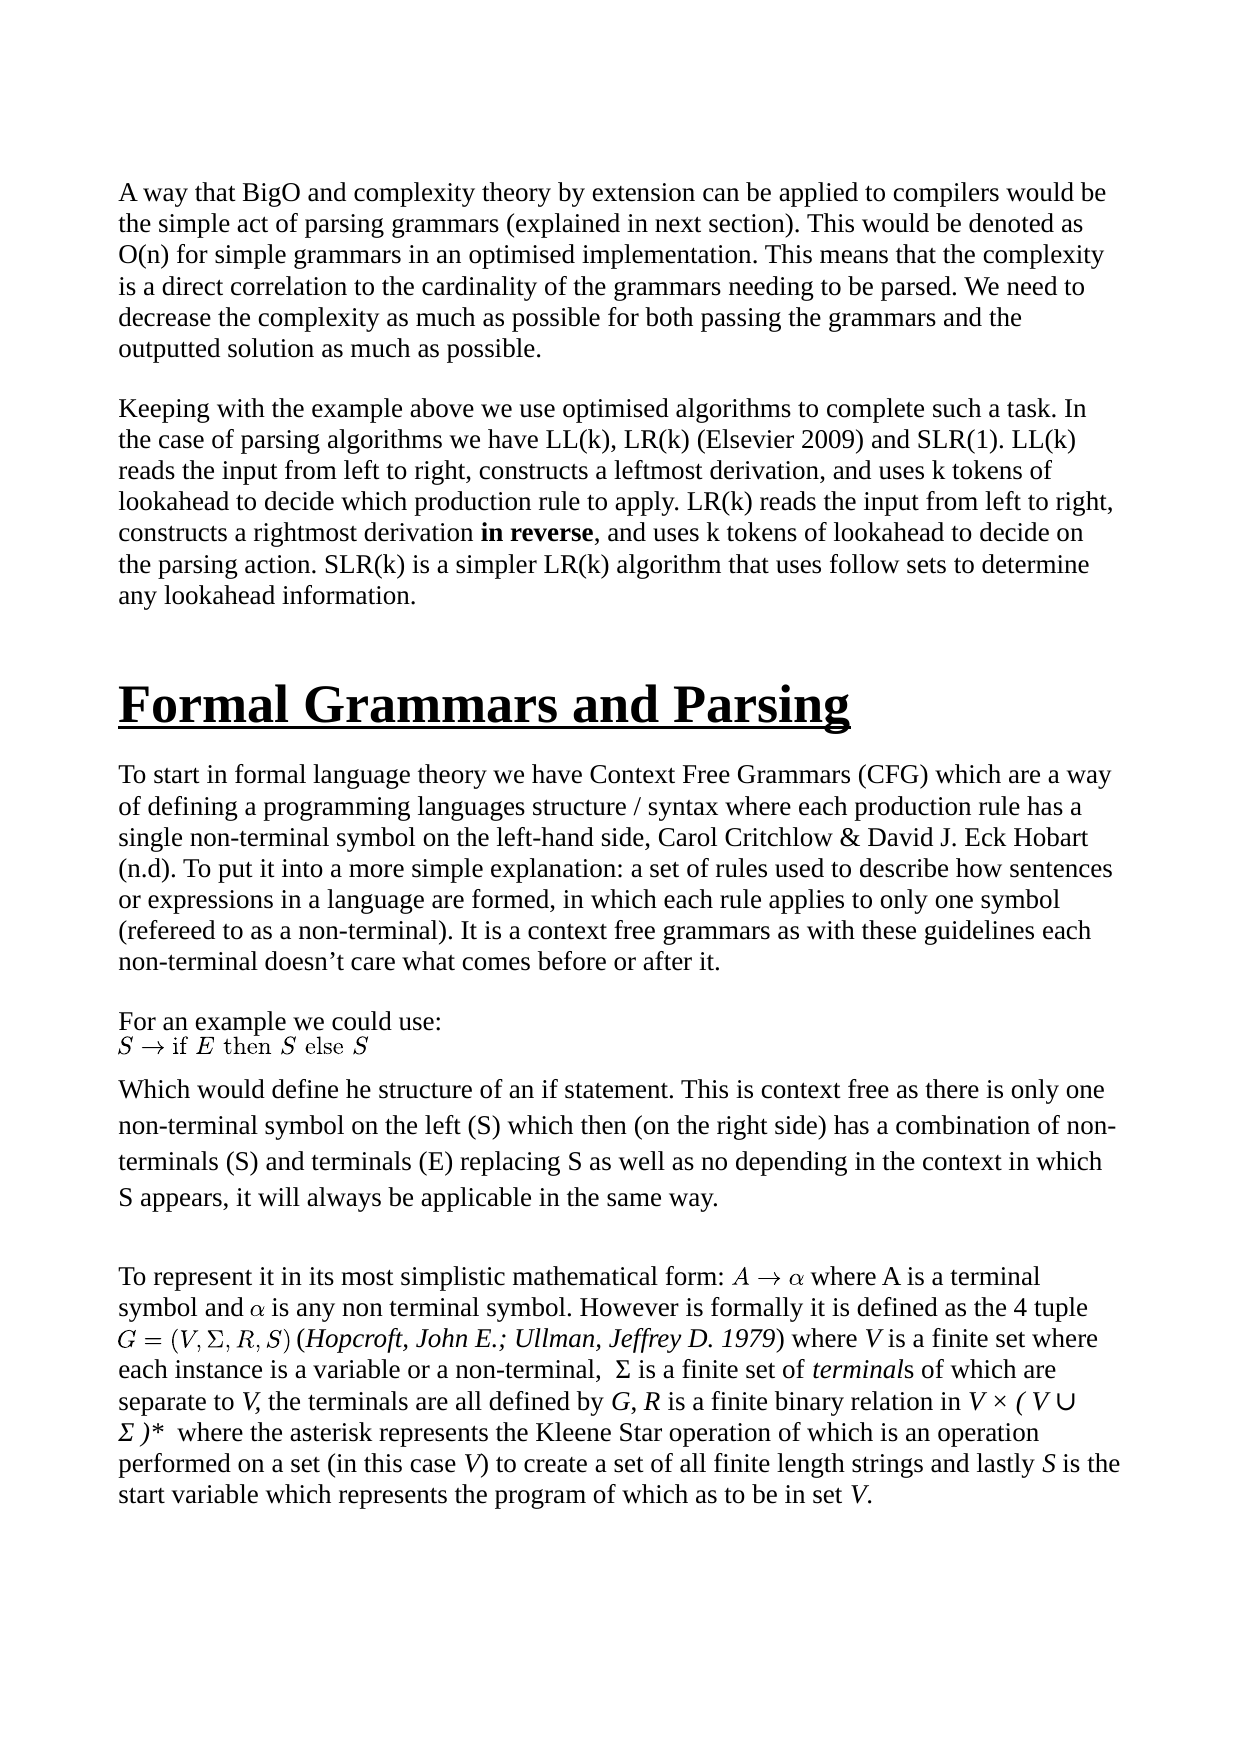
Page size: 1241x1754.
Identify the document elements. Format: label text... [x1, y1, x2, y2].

text For an example we could use: [118, 1005, 1122, 1036]
text Formal Grammars and Parsing [118, 672, 1122, 734]
text Keeping with the example above we use optimised algorithms to complete such a task. In the case of parsing algorithms we have LL(k), LR(k) (Elsevier 2009) and SLR(1). LL(k) reads the input from left to right, constructs a leftmost derivation, and uses k tokens of lookahead to decide which production rule to apply. LR(k) reads the input from left to right, constructs a rightmost derivation in reverse, and uses k tokens of lookahead to decide on the parsing action. SLR(k) is a simpler LR(k) algorithm that uses follow sets to determine any lookahead information. [118, 392, 1122, 610]
text Which would define he structure of an if statement. This is context free as there is only one non-terminal symbol on the left (S) which then (on the right side) has a combination of non-terminals (S) and terminals (E) replacing S as well as no depending in the context in which S appears, it will always be applicable in the same way. [118, 1073, 1122, 1212]
text To represent it in its most simplistic mathematical form: where A is a terminal symbol and is any non terminal symbol. However is formally it is defined as the 4 tuple (Hopcroft, John E.; Ullman, Jeffrey D. 1979) where V is a finite set where each instance is a variable or a non-terminal, Σ is a finite set of terminals of which are separate to V, the terminals are all defined by G, R is a finite binary relation in V × ( V ∪ Σ )* where the asterisk represents the Kleene Star operation of which is an operation performed on a set (in this case V) to create a set of all finite length strings and lastly S is the start variable which represents the program of which as to be in set V. [118, 1260, 1122, 1509]
text To start in formal language theory we have Context Free Grammars (CFG) which are a way of defining a programming languages structure / syntax where each production rule has a single non-terminal symbol on the left-hand side, Carol Critchlow & David J. Eck Hobart (n.d). To put it into a more simple explanation: a set of rules used to describe how sentences or expressions in a language are formed, in which each rule applies to only one symbol (refereed to as a non-terminal). It is a context free grammars as with these guidelines each non-terminal doesn’t care what comes before or after it. [118, 758, 1122, 976]
text A way that BigO and complexity theory by extension can be applied to compilers would be the simple act of parsing grammars (explained in next section). This would be denoted as O(n) for simple grammars in an optimised implementation. This means that the complexity is a direct correlation to the cardinality of the grammars needing to be parsed. We need to decrease the complexity as much as possible for both passing the grammars and the outputted solution as much as possible. [118, 176, 1122, 392]
